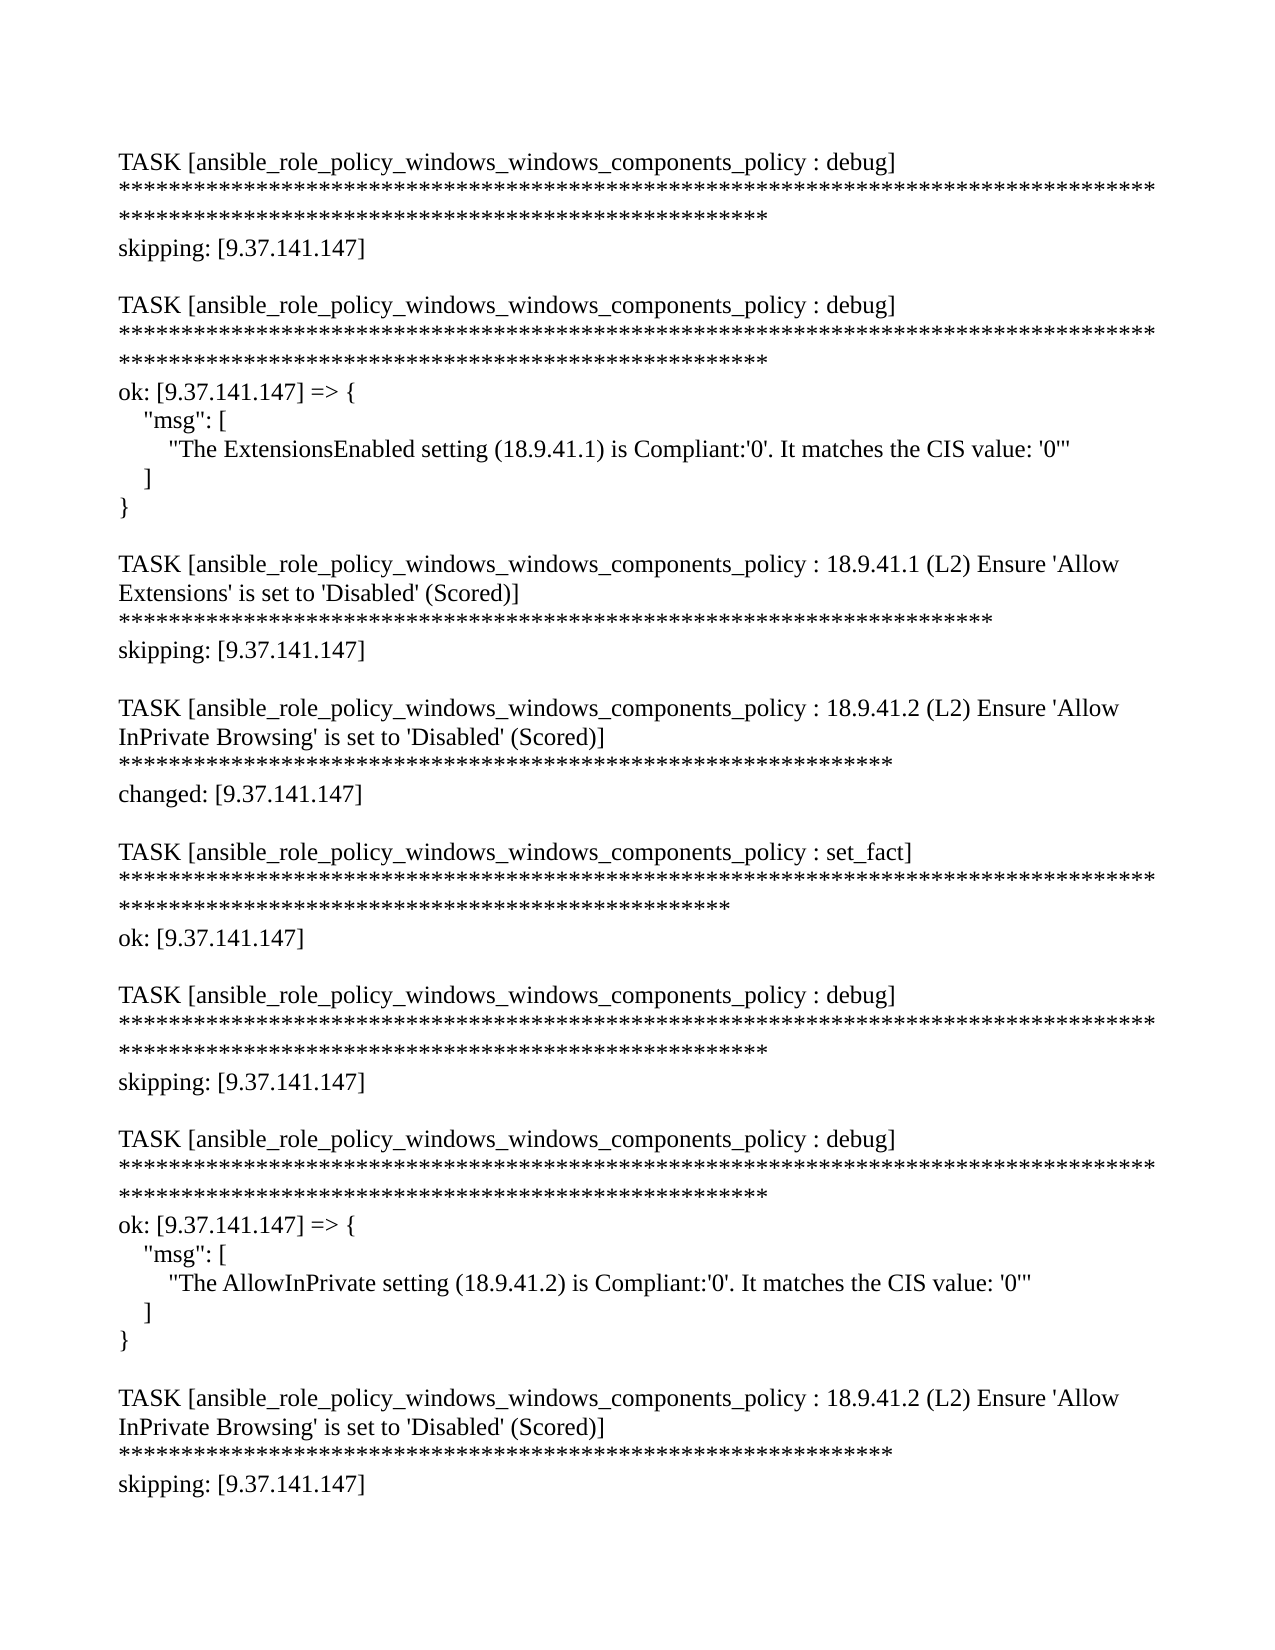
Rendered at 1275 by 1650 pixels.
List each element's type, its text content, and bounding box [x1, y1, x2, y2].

text skipping: [9.37.141.147] [118, 1067, 1157, 1096]
text ok: [9.37.141.147] [118, 923, 1157, 952]
text ok: [9.37.141.147] => { [118, 377, 1157, 406]
text } [118, 1326, 1157, 1354]
text TASK [ansible_role_policy_windows_windows_components_policy : set_fact] ************************************************************************************************************************************ [118, 837, 1157, 923]
text TASK [ansible_role_policy_windows_windows_components_policy : debug] *************************************************************************************************************************************** [118, 291, 1157, 377]
text skipping: [9.37.141.147] [118, 233, 1157, 262]
text TASK [ansible_role_policy_windows_windows_components_policy : debug] *************************************************************************************************************************************** [118, 1124, 1157, 1211]
text } [118, 492, 1157, 521]
text TASK [ansible_role_policy_windows_windows_components_policy : debug] *************************************************************************************************************************************** [118, 147, 1157, 233]
text "msg": [ [118, 406, 1157, 434]
text skipping: [9.37.141.147] [118, 636, 1157, 664]
text ok: [9.37.141.147] => { [118, 1211, 1157, 1239]
text changed: [9.37.141.147] [118, 779, 1157, 808]
text "The ExtensionsEnabled setting (18.9.41.1) is Compliant:'0'. It matches the CIS value: '0'" [118, 434, 1157, 463]
text "The AllowInPrivate setting (18.9.41.2) is Compliant:'0'. It matches the CIS value: '0'" [118, 1268, 1157, 1297]
text TASK [ansible_role_policy_windows_windows_components_policy : 18.9.41.2 (L2) Ensure 'Allow InPrivate Browsing' is set to 'Disabled' (Scored)] ************************************************************** [118, 1383, 1157, 1469]
text "msg": [ [118, 1239, 1157, 1268]
text skipping: [9.37.141.147] [118, 1469, 1157, 1498]
text ] [118, 1297, 1157, 1326]
text TASK [ansible_role_policy_windows_windows_components_policy : 18.9.41.2 (L2) Ensure 'Allow InPrivate Browsing' is set to 'Disabled' (Scored)] ************************************************************** [118, 693, 1157, 779]
text ] [118, 463, 1157, 492]
text TASK [ansible_role_policy_windows_windows_components_policy : debug] *************************************************************************************************************************************** [118, 981, 1157, 1067]
text TASK [ansible_role_policy_windows_windows_components_policy : 18.9.41.1 (L2) Ensure 'Allow Extensions' is set to 'Disabled' (Scored)] ********************************************************************** [118, 549, 1157, 636]
